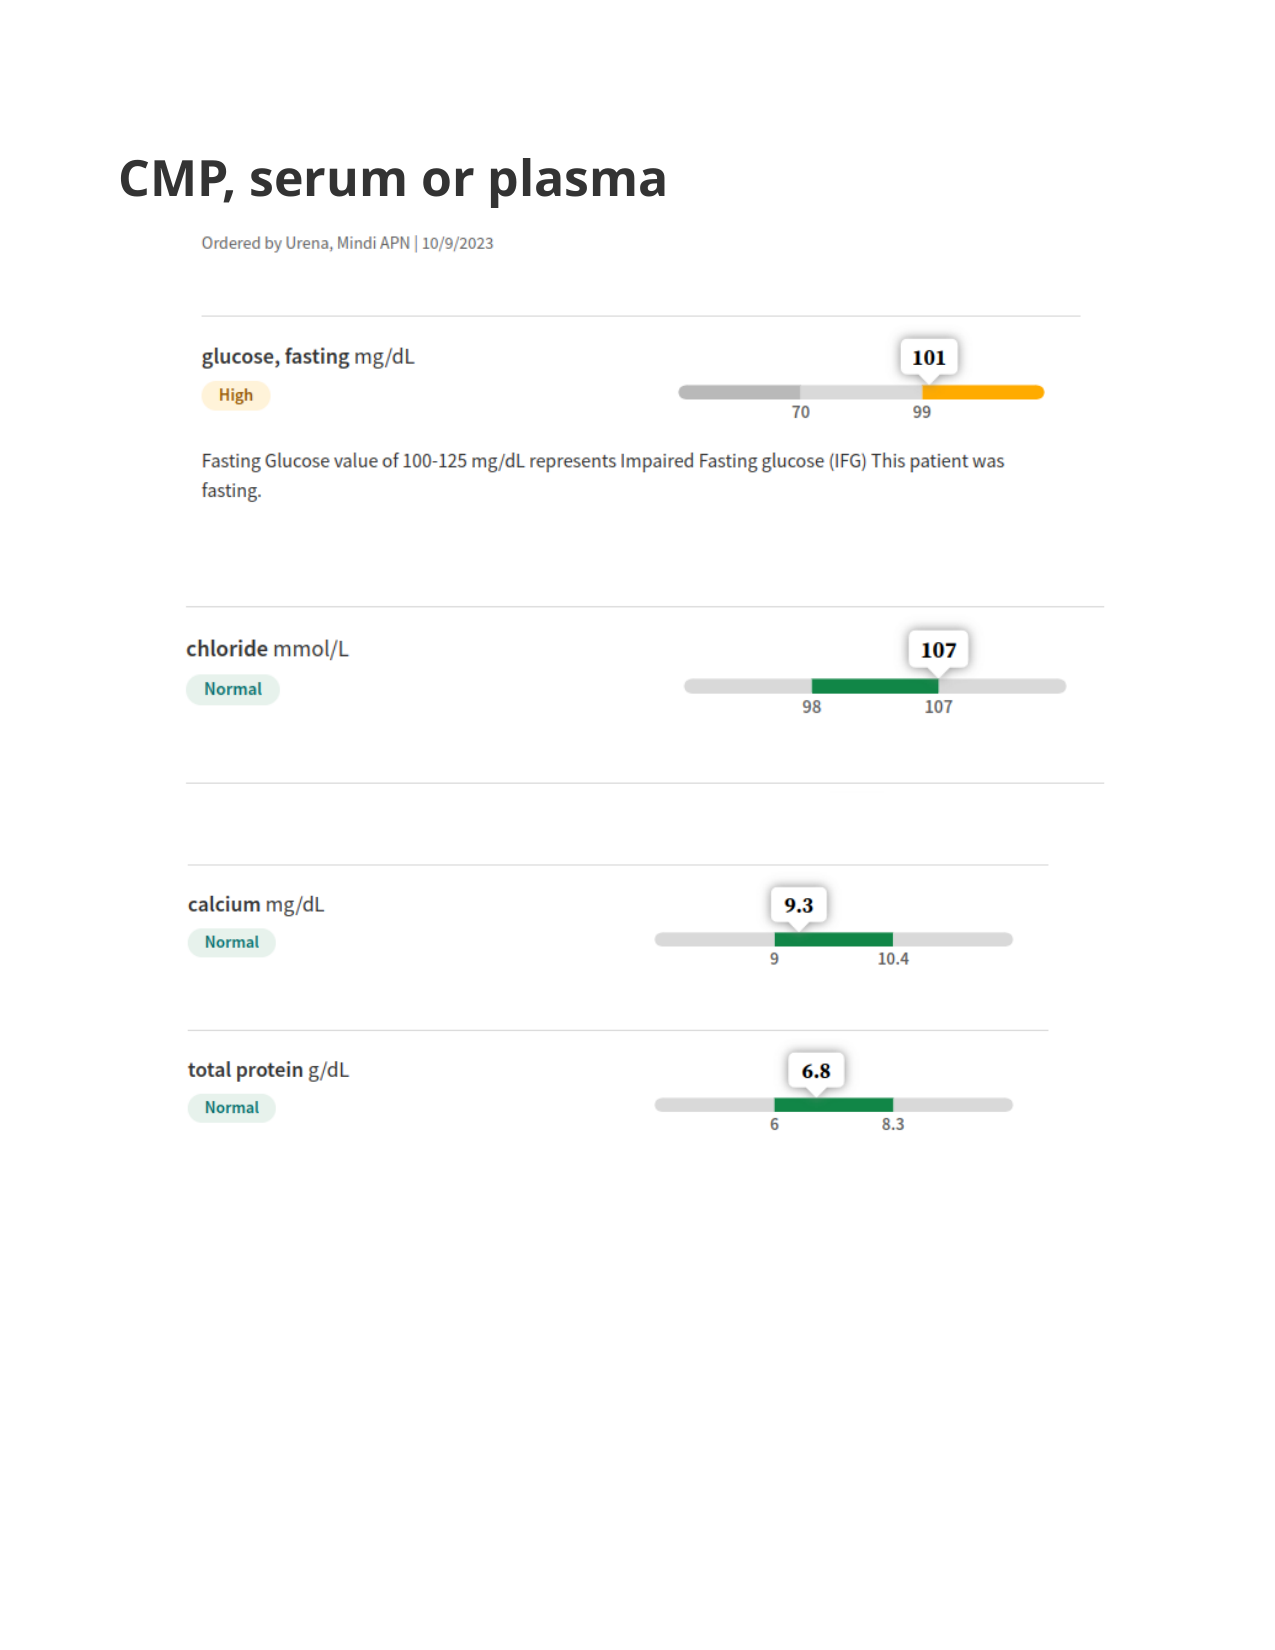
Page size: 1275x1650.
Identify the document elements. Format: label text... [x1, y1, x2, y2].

picture [118, 223, 1157, 528]
picture [118, 556, 1157, 793]
picture [118, 850, 1157, 1176]
subtitle CMP, serum or plasma [118, 143, 1157, 211]
